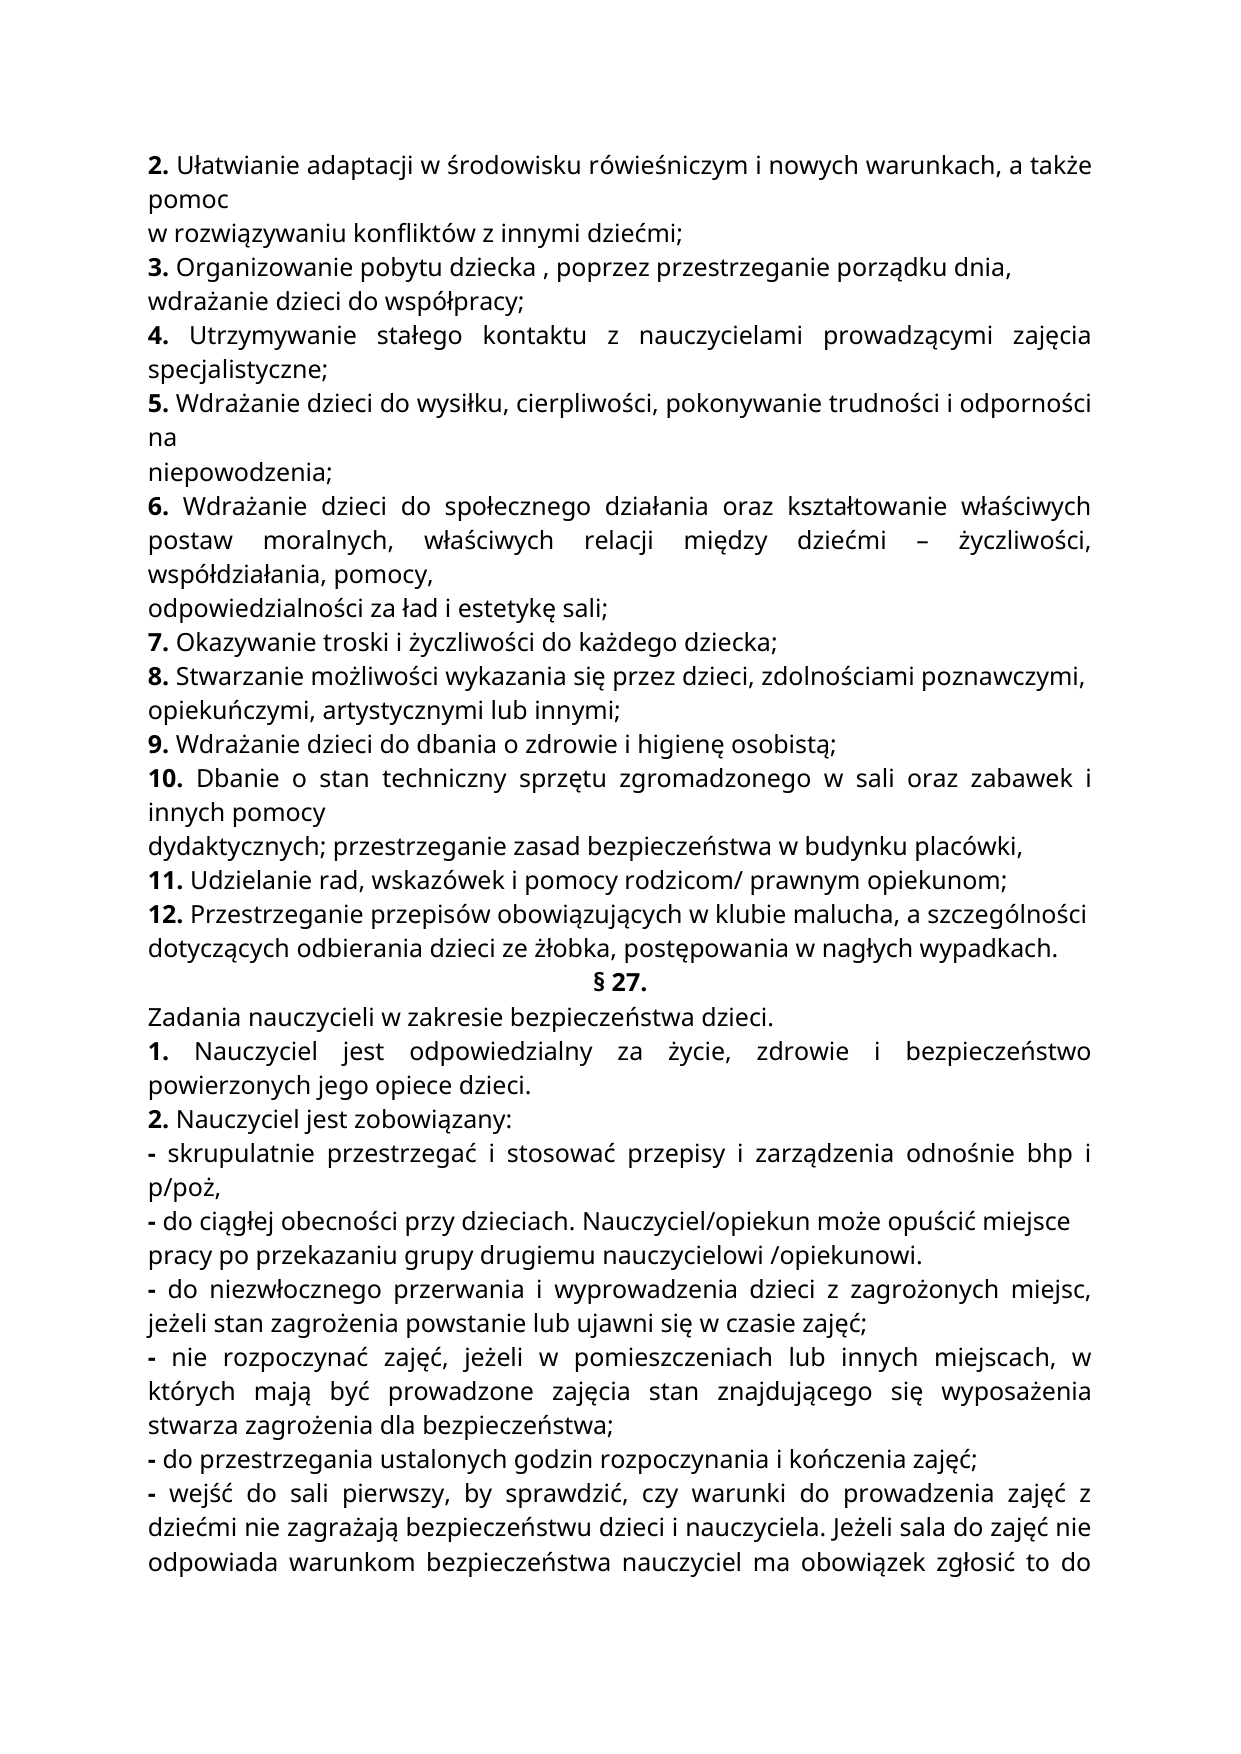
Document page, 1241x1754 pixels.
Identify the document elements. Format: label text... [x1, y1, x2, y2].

text - do przestrzegania ustalonych godzin rozpoczynania i kończenia zajęć; [148, 1442, 1093, 1476]
text pracy po przekazaniu grupy drugiemu nauczycielowi /opiekunowi. [148, 1238, 1093, 1272]
text 5. Wdrażanie dzieci do wysiłku, cierpliwości, pokonywanie trudności i odporności na [148, 386, 1093, 454]
text dotyczących odbierania dzieci ze żłobka, postępowania w nagłych wypadkach. [148, 931, 1093, 965]
text opiekuńczymi, artystycznymi lub innymi; [148, 693, 1093, 727]
text - do ciągłej obecności przy dzieciach. Nauczyciel/opiekun może opuścić miejsce [148, 1203, 1093, 1238]
text 7. Okazywanie troski i życzliwości do każdego dziecka; [148, 624, 1093, 658]
text Zadania nauczycieli w zakresie bezpieczeństwa dzieci. [148, 999, 1093, 1033]
text 11. Udzielanie rad, wskazówek i pomocy rodzicom/ prawnym opiekunom; [148, 863, 1093, 897]
text - nie rozpoczynać zajęć, jeżeli w pomieszczeniach lub innych miejscach, w których mają być prowadzone zajęcia stan znajdującego się wyposażenia stwarza zagrożenia dla bezpieczeństwa; [148, 1340, 1093, 1442]
text 1. Nauczyciel jest odpowiedzialny za życie, zdrowie i bezpieczeństwo powierzonych jego opiece dzieci. [148, 1033, 1093, 1101]
text § 27. [148, 965, 1093, 999]
text 8. Stwarzanie możliwości wykazania się przez dzieci, zdolnościami poznawczymi, [148, 658, 1093, 693]
text dydaktycznych; przestrzeganie zasad bezpieczeństwa w budynku placówki, [148, 829, 1093, 863]
text - do niezwłocznego przerwania i wyprowadzenia dzieci z zagrożonych miejsc, jeżeli stan zagrożenia powstanie lub ujawni się w czasie zajęć; [148, 1272, 1093, 1340]
text niepowodzenia; [148, 454, 1093, 488]
text 2. Ułatwianie adaptacji w środowisku rówieśniczym i nowych warunkach, a także pomoc w rozwiązywaniu konfliktów z innymi dziećmi; [148, 148, 1093, 250]
text 10. Dbanie o stan techniczny sprzętu zgromadzonego w sali oraz zabawek i innych pomocy [148, 761, 1093, 829]
text - wejść do sali pierwszy, by sprawdzić, czy warunki do prowadzenia zajęć z dziećmi nie zagrażają bezpieczeństwu dzieci i nauczyciela. Jeżeli sala do zajęć nie odpowiada warunkom bezpieczeństwa nauczyciel ma obowiązek zgłosić to do [148, 1476, 1093, 1578]
text 4. Utrzymywanie stałego kontaktu z nauczycielami prowadzącymi zajęcia specjalistyczne; [148, 318, 1093, 386]
text 9. Wdrażanie dzieci do dbania o zdrowie i higienę osobistą; [148, 727, 1093, 761]
text 12. Przestrzeganie przepisów obowiązujących w klubie malucha, a szczególności [148, 897, 1093, 931]
text 3. Organizowanie pobytu dziecka , poprzez przestrzeganie porządku dnia, [148, 250, 1093, 284]
text 2. Nauczyciel jest zobowiązany: [148, 1101, 1093, 1135]
text - skrupulatnie przestrzegać i stosować przepisy i zarządzenia odnośnie bhp i p/poż, [148, 1135, 1093, 1203]
text wdrażanie dzieci do współpracy; [148, 284, 1093, 318]
text 6. Wdrażanie dzieci do społecznego działania oraz kształtowanie właściwych postaw moralnych, właściwych relacji między dziećmi – życzliwości, współdziałania, pomocy, [148, 488, 1093, 590]
text odpowiedzialności za ład i estetykę sali; [148, 590, 1093, 624]
